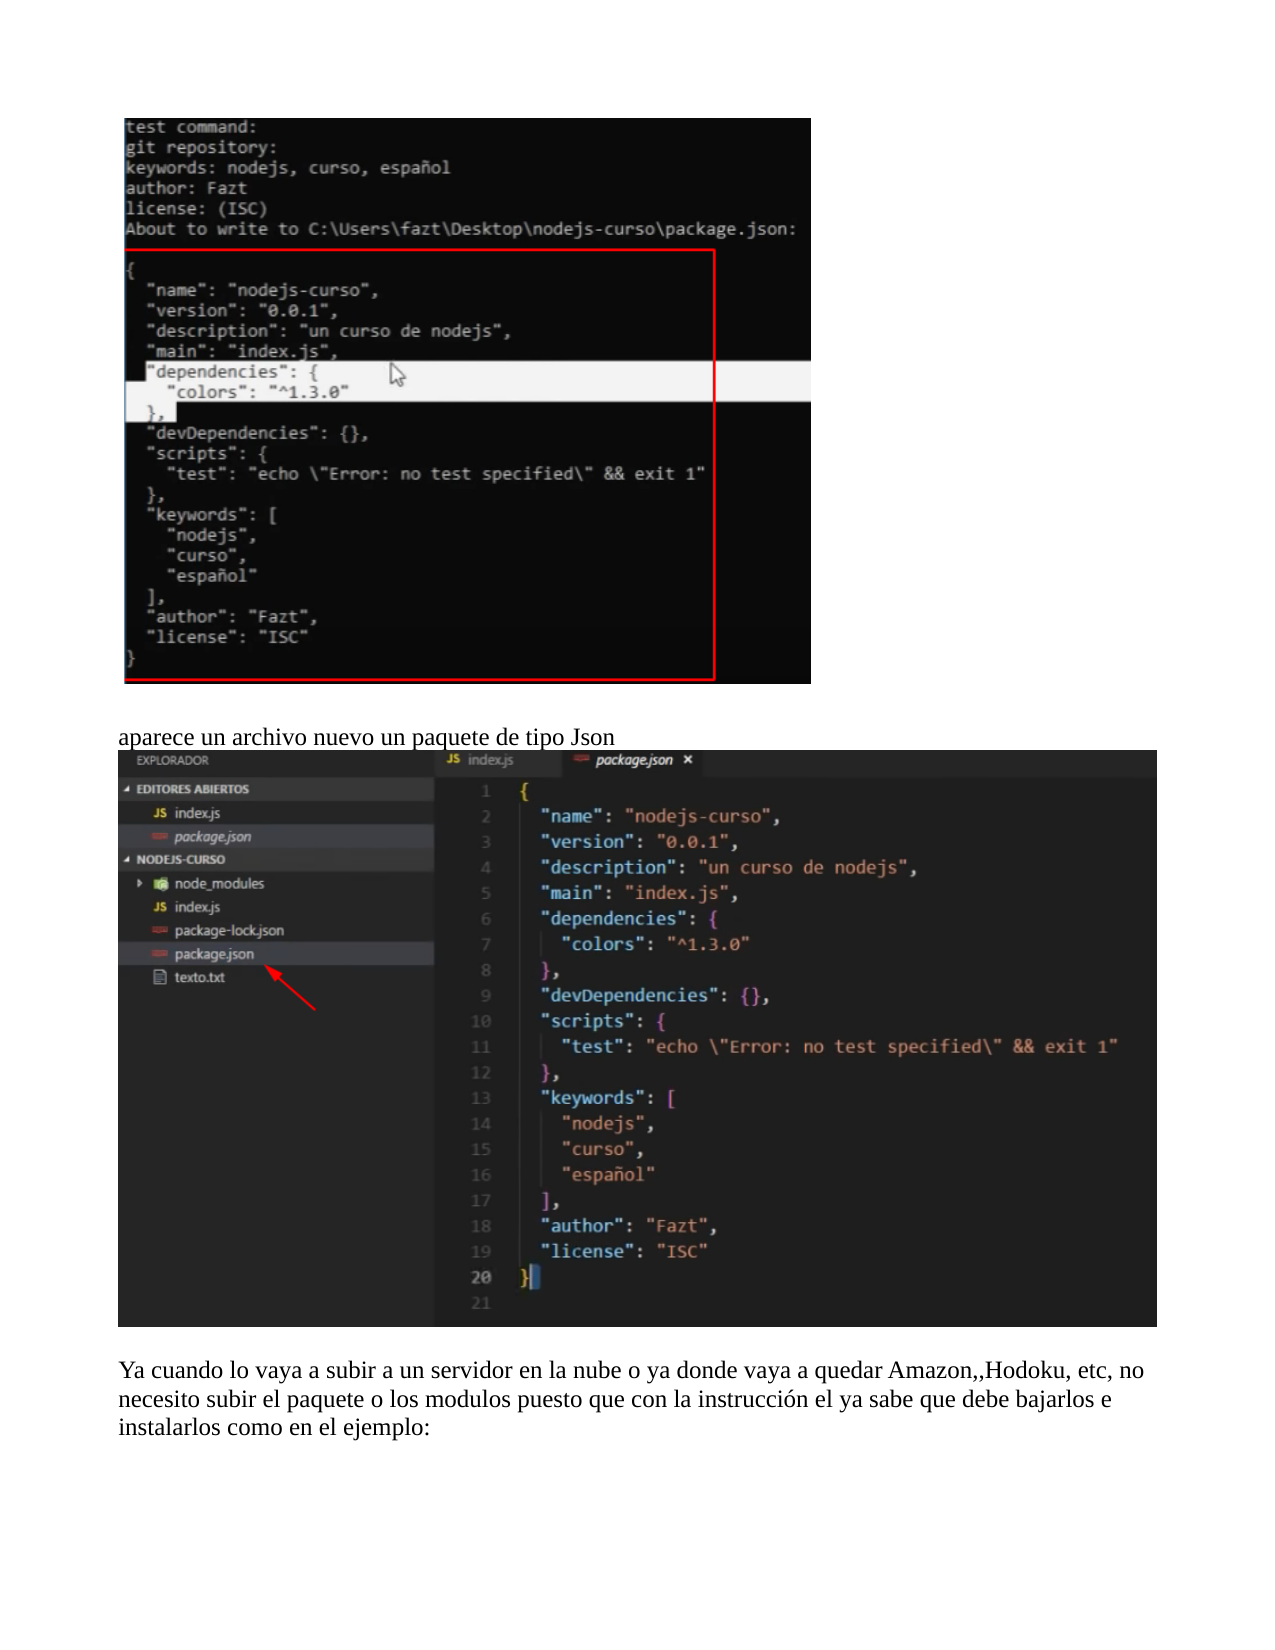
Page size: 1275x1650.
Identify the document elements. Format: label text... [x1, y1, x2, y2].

picture [124, 118, 811, 684]
text Ya cuando lo vaya a subir a un servidor en la nube o ya donde vaya a quedar Amazon,,Hodoku, etc, no necesito subir el paquete o los modulos puesto que con la instrucción el ya sabe que debe bajarlos e instalarlos como en el ejemplo: [118, 1355, 1157, 1441]
picture [118, 750, 1157, 1327]
text aparece un archivo nuevo un paquete de tipo Json [118, 722, 1157, 750]
